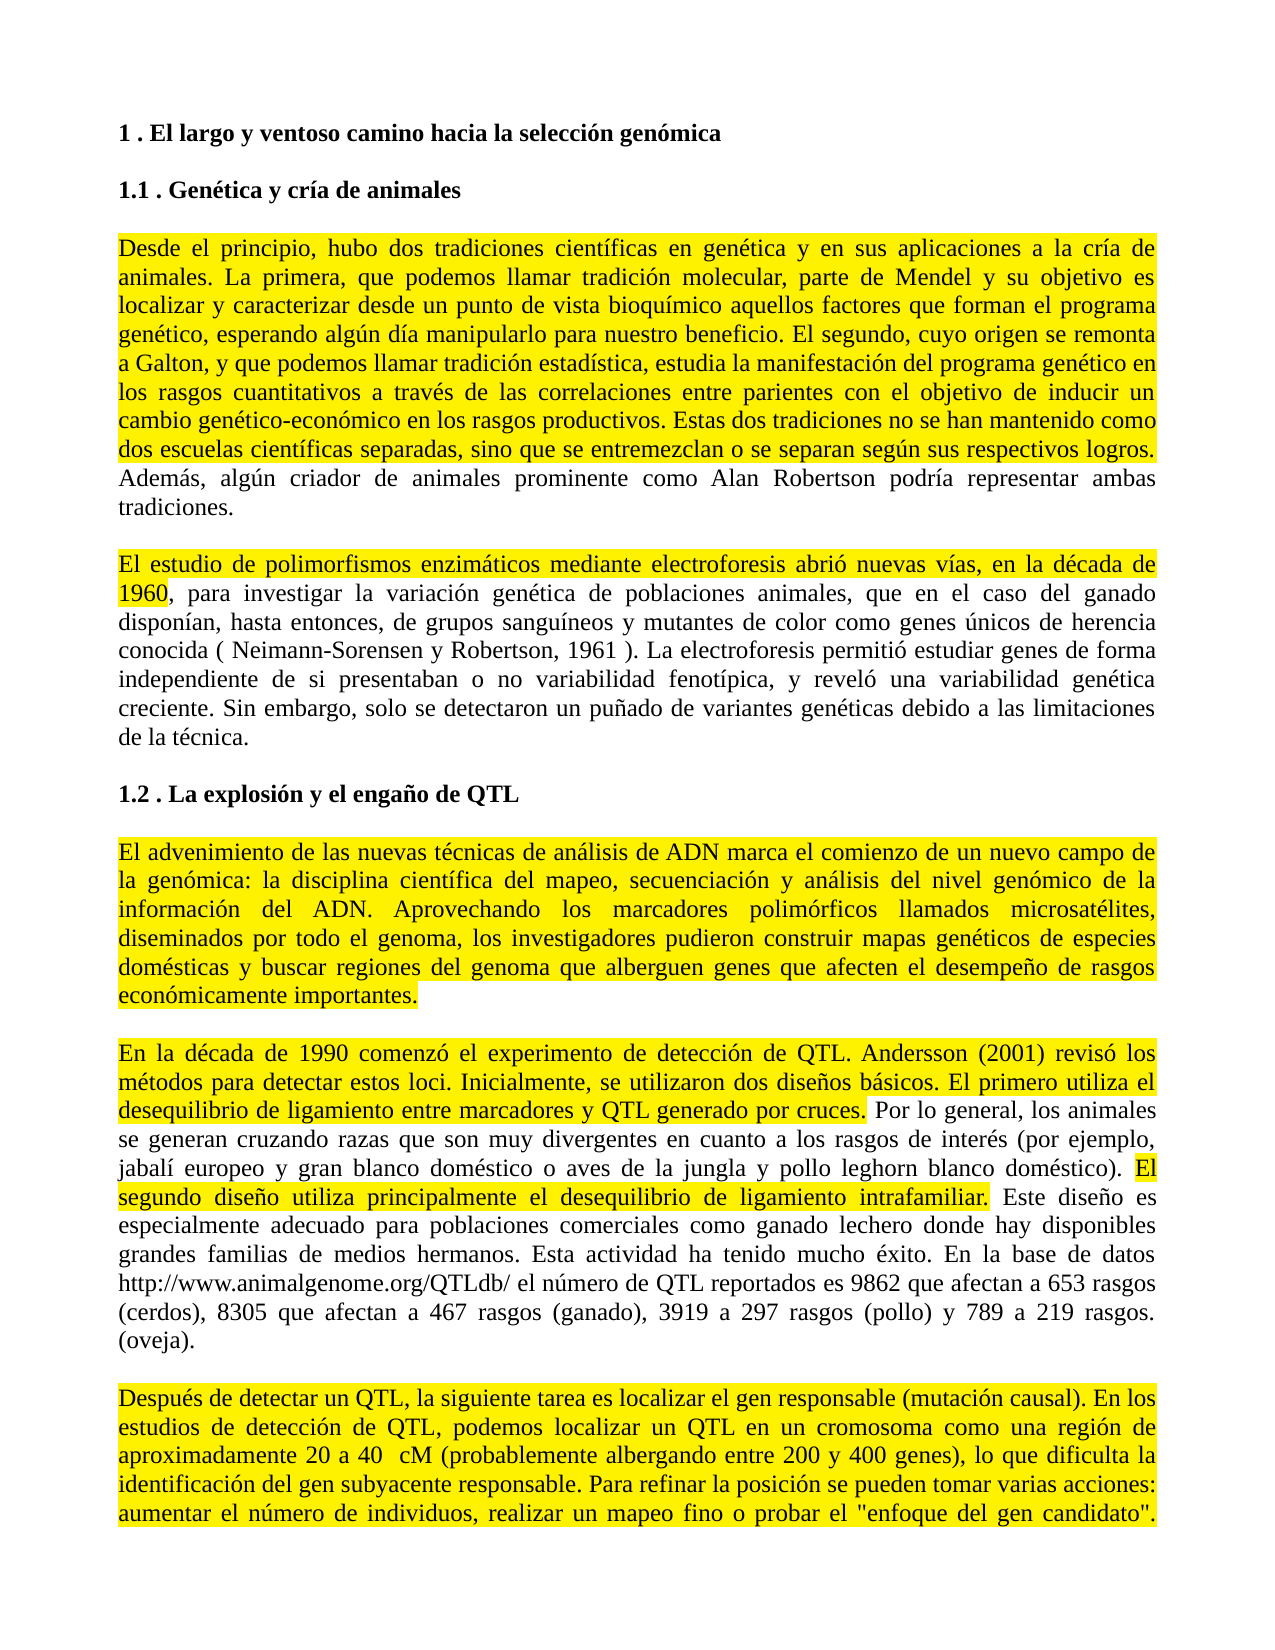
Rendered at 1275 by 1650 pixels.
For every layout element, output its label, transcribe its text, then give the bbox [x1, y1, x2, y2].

text 1.1 . Genética y cría de animales [118, 176, 1157, 204]
text Desde el principio, hubo dos tradiciones científicas en genética y en sus aplicaciones a la cría de animales. La primera, que podemos llamar tradición molecular, parte de Mendel y su objetivo es localizar y caracterizar desde un punto de vista bioquímico aquellos factores que forman el programa genético, esperando algún día manipularlo para nuestro beneficio. El segundo, cuyo origen se remonta a Galton, y que podemos llamar tradición estadística, estudia la manifestación del programa genético en los rasgos cuantitativos a través de las correlaciones entre parientes con el objetivo de inducir un cambio genético-económico en los rasgos productivos. Estas dos tradiciones no se han mantenido como dos escuelas científicas separadas, sino que se entremezclan o se separan según sus respectivos logros. Además, algún criador de animales prominente como Alan Robertson podría representar ambas tradiciones. [118, 233, 1157, 521]
text El estudio de polimorfismos enzimáticos mediante electroforesis abrió nuevas vías, en la década de 1960, para investigar la variación genética de poblaciones animales, que en el caso del ganado disponían, hasta entonces, de grupos sanguíneos y mutantes de color como genes únicos de herencia conocida ( Neimann-Sorensen y Robertson, 1961 ). La electroforesis permitió estudiar genes de forma independiente de si presentaban o no variabilidad fenotípica, y reveló una variabilidad genética creciente. Sin embargo, solo se detectaron un puñado de variantes genéticas debido a las limitaciones de la técnica. [118, 549, 1157, 751]
text Después de detectar un QTL, la siguiente tarea es localizar el gen responsable (mutación causal). En los estudios de detección de QTL, podemos localizar un QTL en un cromosoma como una región de aproximadamente 20 a 40 cM (probablemente albergando entre 200 y 400 genes), lo que dificulta la identificación del gen subyacente responsable. Para refinar la posición se pueden tomar varias acciones: aumentar el número de individuos, realizar un mapeo fino o probar el "enfoque del gen candidato". [118, 1383, 1157, 1527]
text 1.2 . La explosión y el engaño de QTL [118, 779, 1157, 808]
text El advenimiento de las nuevas técnicas de análisis de ADN marca el comienzo de un nuevo campo de la genómica: la disciplina científica del mapeo, secuenciación y análisis del nivel genómico de la información del ADN. Aprovechando los marcadores polimórficos llamados microsatélites, diseminados por todo el genoma, los investigadores pudieron construir mapas genéticos de especies domésticas y buscar regiones del genoma que alberguen genes que afecten el desempeño de rasgos económicamente importantes. [118, 837, 1157, 1009]
text 1 . El largo y ventoso camino hacia la selección genómica [118, 118, 1157, 147]
text En la década de 1990 comenzó el experimento de detección de QTL. Andersson (2001) revisó los métodos para detectar estos loci. Inicialmente, se utilizaron dos diseños básicos. El primero utiliza el desequilibrio de ligamiento entre marcadores y QTL generado por cruces. Por lo general, los animales se generan cruzando razas que son muy divergentes en cuanto a los rasgos de interés (por ejemplo, jabalí europeo y gran blanco doméstico o aves de la jungla y pollo leghorn blanco doméstico). El segundo diseño utiliza principalmente el desequilibrio de ligamiento intrafamiliar. Este diseño es especialmente adecuado para poblaciones comerciales como ganado lechero donde hay disponibles grandes familias de medios hermanos. Esta actividad ha tenido mucho éxito. En la base de datos http://www.animalgenome.org/QTLdb/ el número de QTL reportados es 9862 que afectan a 653 rasgos (cerdos), 8305 que afectan a 467 rasgos (ganado), 3919 a 297 rasgos (pollo) y 789 a 219 rasgos. (oveja). [118, 1038, 1157, 1354]
